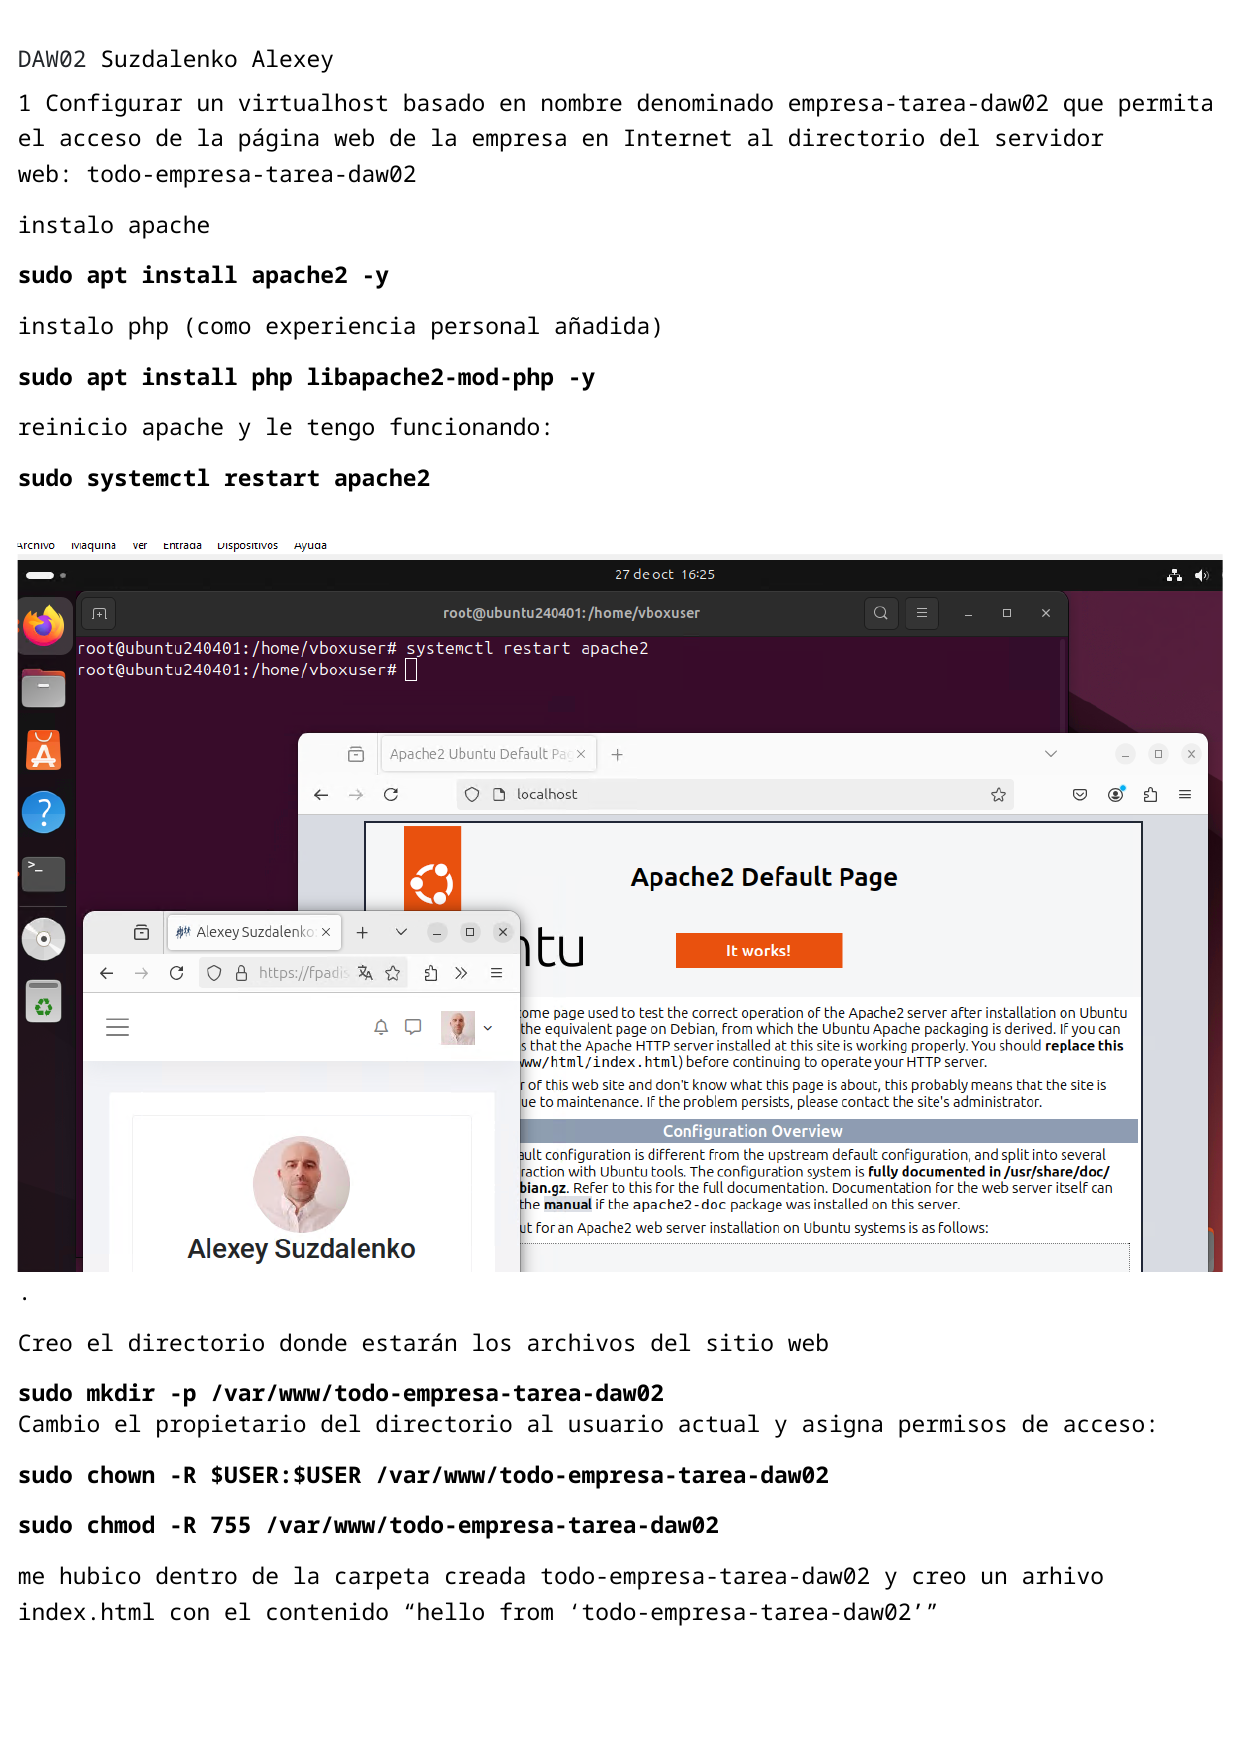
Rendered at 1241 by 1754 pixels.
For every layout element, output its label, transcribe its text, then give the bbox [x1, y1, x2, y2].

subtitle DAW02 Suzdalenko Alexey [18, 43, 1222, 74]
text sudo mkdir -p /var/www/todo-empresa-tarea-daw02 [18, 1377, 1222, 1408]
picture [17, 543, 1223, 1272]
text Creo el directorio donde estarán los archivos del sitio web [18, 1327, 1222, 1358]
text sudo systemctl restart apache2 [18, 461, 1222, 493]
text instalo apache [18, 209, 1222, 240]
text instalo php (como experiencia personal añadida) [18, 310, 1222, 341]
text reinicio apache y le tengo funcionando: [18, 411, 1222, 442]
text sudo apt install apache2 -y [18, 259, 1222, 291]
text . [18, 1272, 1222, 1307]
text me hubico dentro de la carpeta creada todo-empresa-tarea-daw02 y creo un arhivo index.html con el contenido “hello from ‘todo-empresa-tarea-daw02’” [18, 1560, 1222, 1627]
text sudo apt install php libapache2-mod-php -y [18, 360, 1222, 392]
text sudo chmod -R 755 /var/www/todo-empresa-tarea-daw02 [18, 1509, 1222, 1541]
text 1 Configurar un virtualhost basado en nombre denominado empresa-tarea-daw02 que permita el acceso de la página web de la empresa en Internet al directorio del servidor web: todo-empresa-tarea-daw02 [18, 86, 1222, 189]
text Cambio el propietario del directorio al usuario actual y asigna permisos de acceso: [18, 1408, 1222, 1440]
text sudo chown -R $USER:$USER /var/www/todo-empresa-tarea-daw02 [18, 1459, 1222, 1490]
